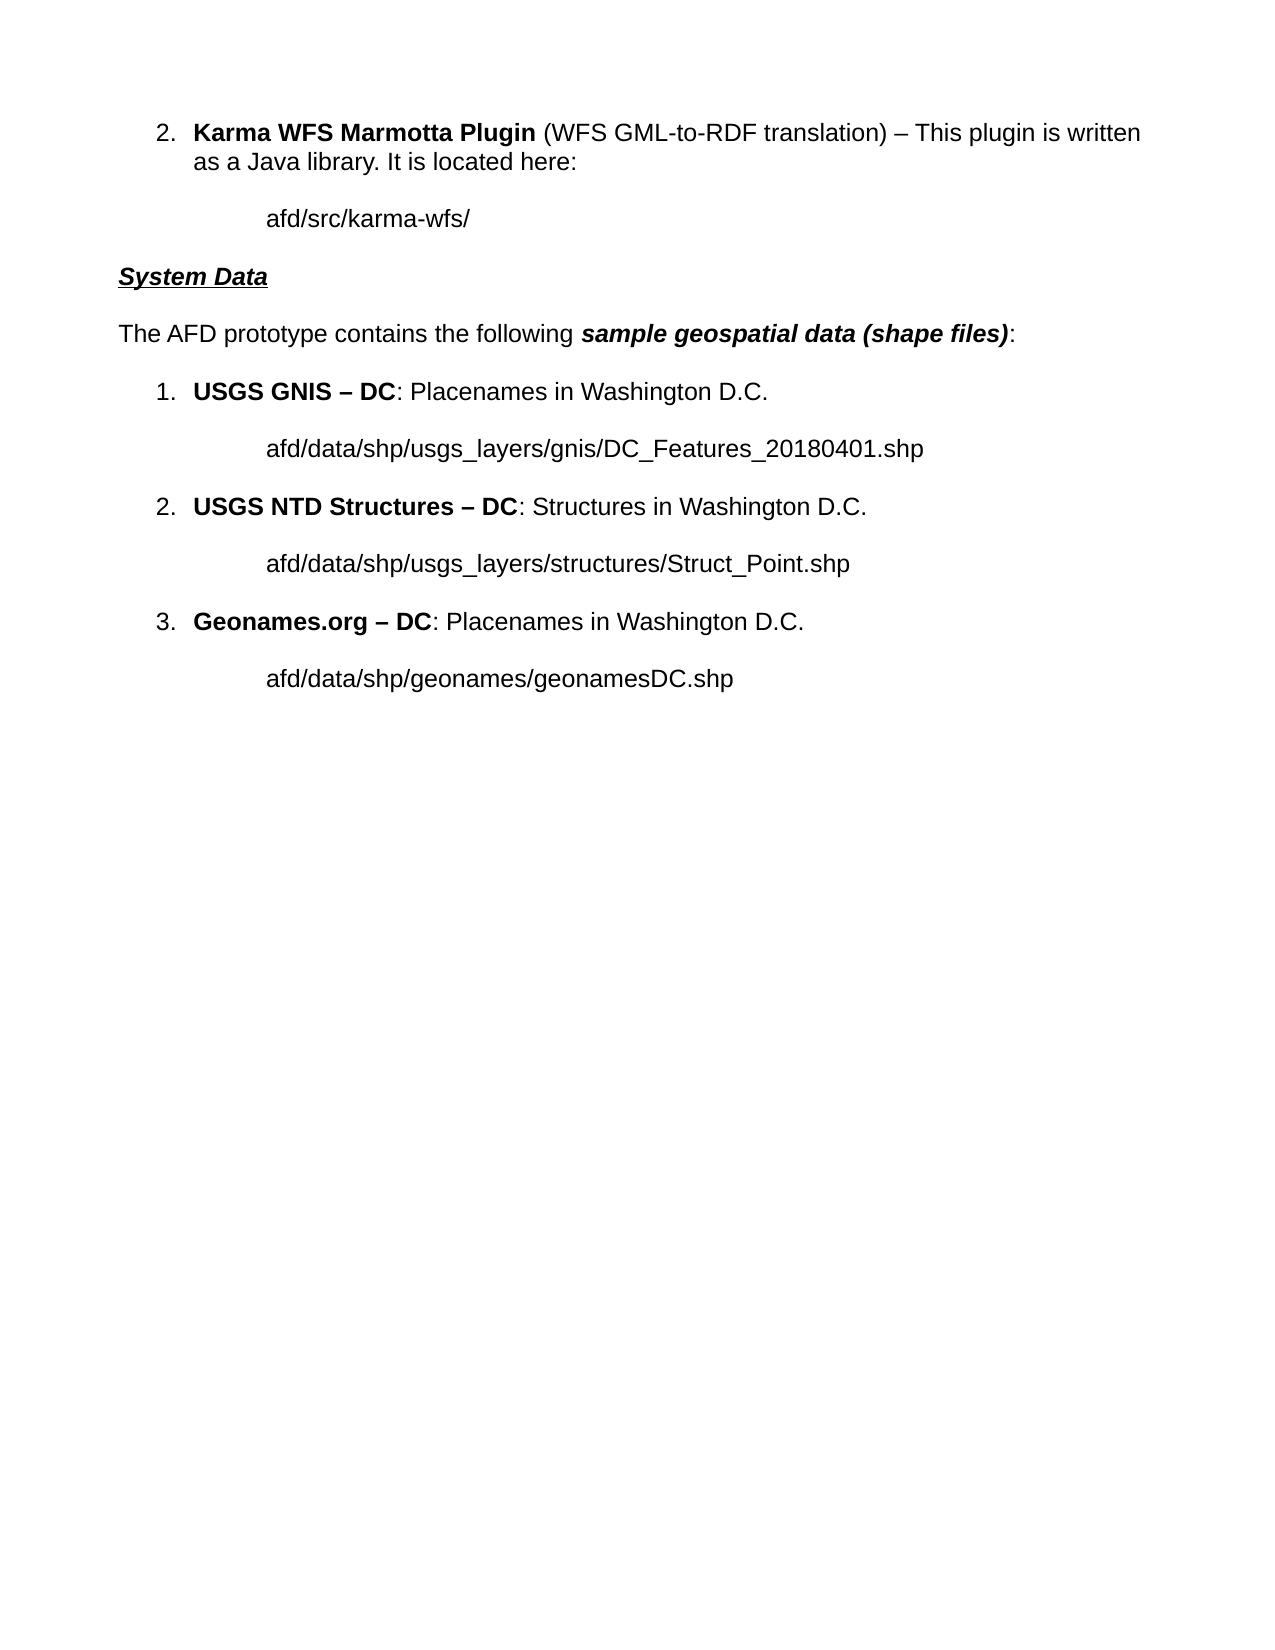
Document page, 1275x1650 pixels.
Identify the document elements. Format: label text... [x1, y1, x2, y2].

text afd/data/shp/usgs_layers/gnis/DC_Features_20180401.shp [118, 434, 1157, 463]
text System Data [118, 262, 1157, 291]
list USGS GNIS – DC: Placenames in Washington D.C. [156, 377, 1157, 406]
list USGS NTD Structures – DC: Structures in Washington D.C. [156, 492, 1157, 521]
list Karma WFS Marmotta Plugin (WFS GML-to-RDF translation) – This plugin is written as a Java library. It is located here: [156, 118, 1157, 176]
text afd/src/karma-wfs/ [118, 204, 1157, 233]
text afd/data/shp/usgs_layers/structures/Struct_Point.shp [118, 549, 1157, 578]
list Geonames.org – DC: Placenames in Washington D.C. [156, 607, 1157, 636]
text The AFD prototype contains the following sample geospatial data (shape files): [118, 319, 1157, 348]
text afd/data/shp/geonames/geonamesDC.shp [118, 664, 1157, 693]
